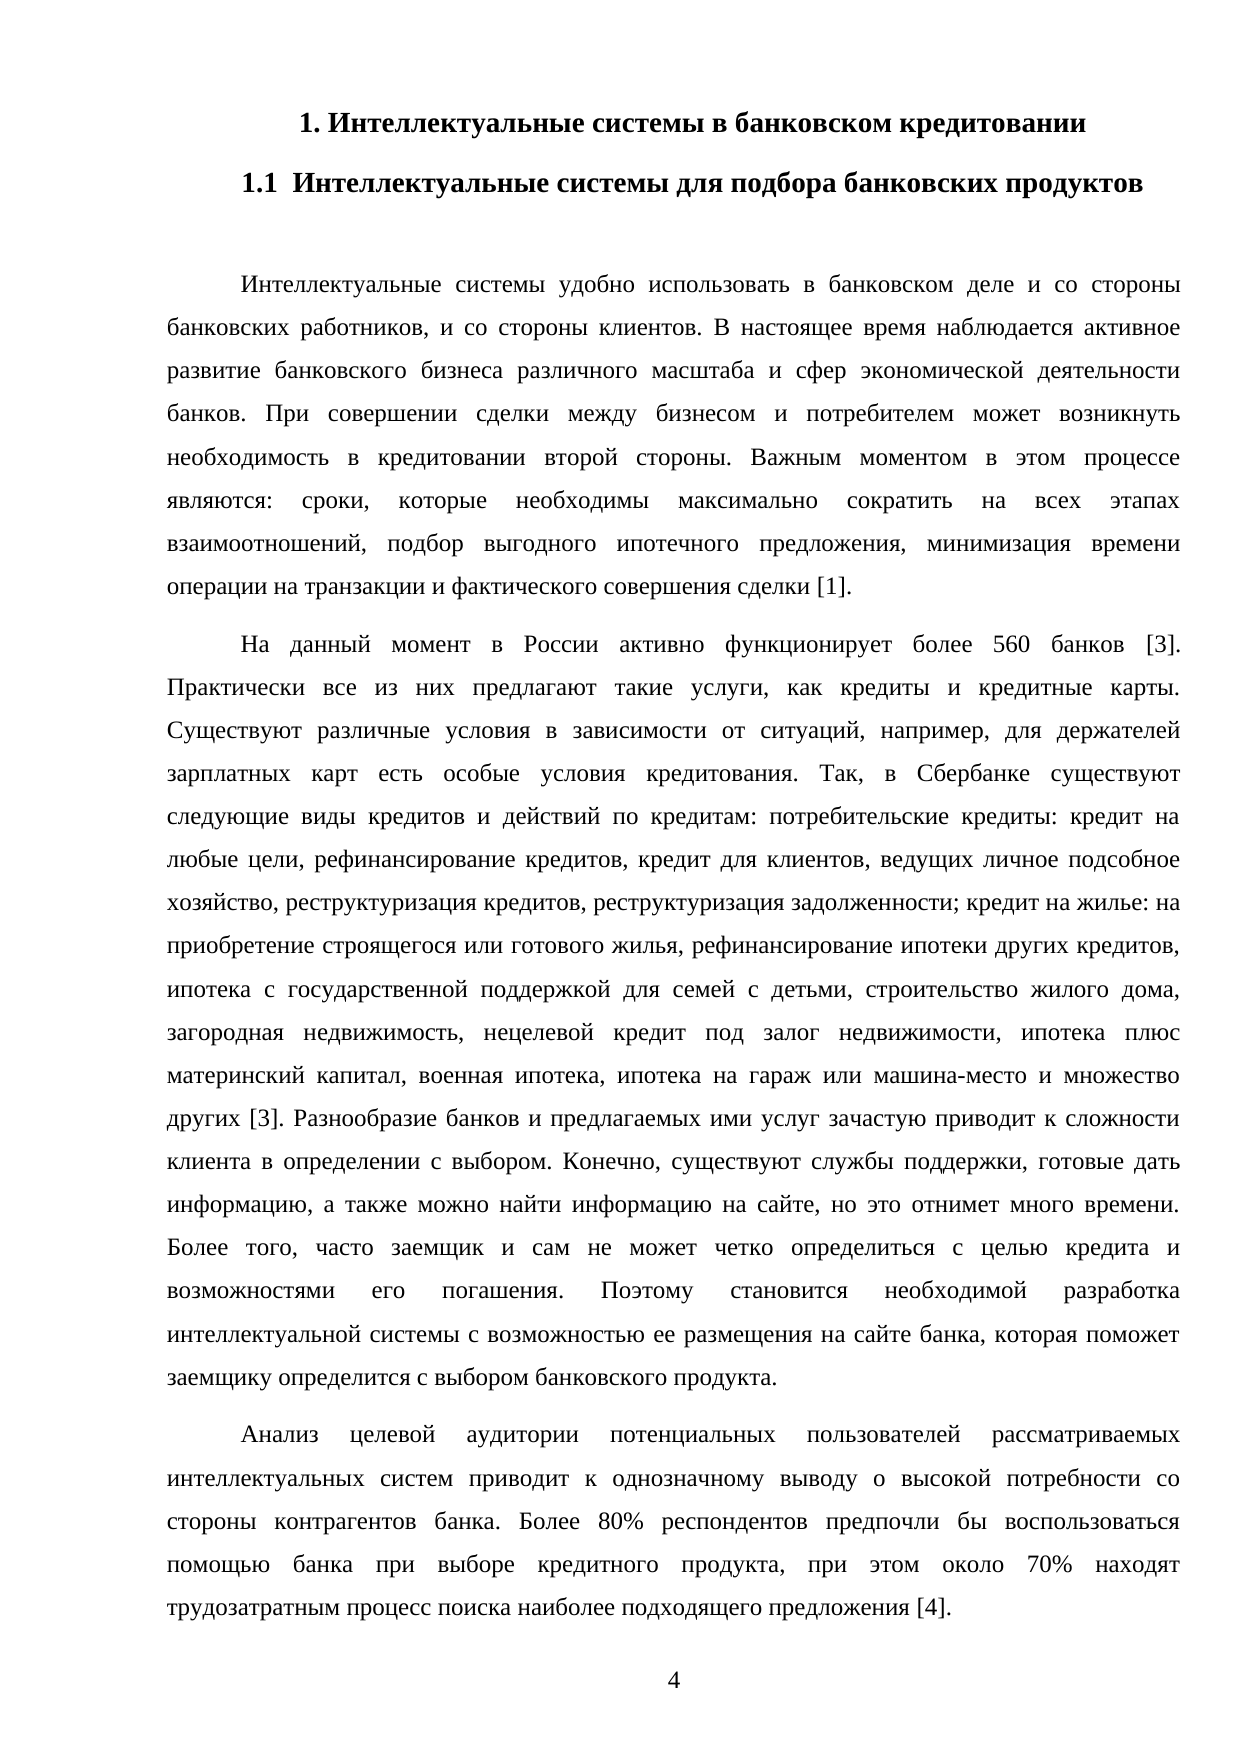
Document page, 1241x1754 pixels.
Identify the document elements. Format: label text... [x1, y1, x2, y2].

text На данный момент в России активно функционирует более 560 банков [3]. Практически все из них предлагают такие услуги, как кредиты и кредитные карты. Существуют различные условия в зависимости от ситуаций, например, для держателей зарплатных карт есть особые условия кредитования. Так, в Сбербанке существуют следующие виды кредитов и действий по кредитам: потребительские кредиты: кредит на любые цели, рефинансирование кредитов, кредит для клиентов, ведущих личное подсобное хозяйство, реструктуризация кредитов, реструктуризация задолженности; кредит на жилье: на приобретение строящегося или готового жилья, рефинансирование ипотеки других кредитов, ипотека с государственной поддержкой для семей с детьми, строительство жилого дома, загородная недвижимость, нецелевой кредит под залог недвижимости, ипотека плюс материнский капитал, военная ипотека, ипотека на гараж или машина-место и множество других [3]. Разнообразие банков и предлагаемых ими услуг зачастую приводит к сложности клиента в определении с выбором. Конечно, существуют службы поддержки, готовые дать информацию, а также можно найти информацию на сайте, но это отнимет много времени. Более того, часто заемщик и сам не может четко определиться с целью кредита и возможностями его погашения. Поэтому становится необходимой разработка интеллектуальной системы с возможностью ее размещения на сайте банка, которая поможет заемщику определится с выбором банковского продукта. [167, 629, 1181, 1391]
subtitle 1. Интеллектуальные системы в банковском кредитовании [204, 106, 1181, 139]
subtitle 1.1 Интеллектуальные системы для подбора банковских продуктов [204, 165, 1181, 198]
text Интеллектуальные системы удобно использовать в банковском деле и со стороны банковских работников, и со стороны клиентов. В настоящее время наблюдается активное развитие банковского бизнеса различного масштаба и сфер экономической деятельности банков. При совершении сделки между бизнесом и потребителем может возникнуть необходимость в кредитовании второй стороны. Важным моментом в этом процессе являются: сроки, которые необходимы максимально сократить на всех этапах взаимоотношений, подбор выгодного ипотечного предложения, минимизация времени операции на транзакции и фактического совершения сделки [1]. [167, 269, 1181, 600]
text Анализ целевой аудитории потенциальных пользователей рассматриваемых интеллектуальных систем приводит к однозначному выводу о высокой потребности со стороны контрагентов банка. Более 80% респондентов предпочли бы воспользоваться помощью банка при выборе кредитного продукта, при этом около 70% находят трудозатратным процесс поиска наиболее подходящего предложения [4]. [167, 1419, 1181, 1621]
